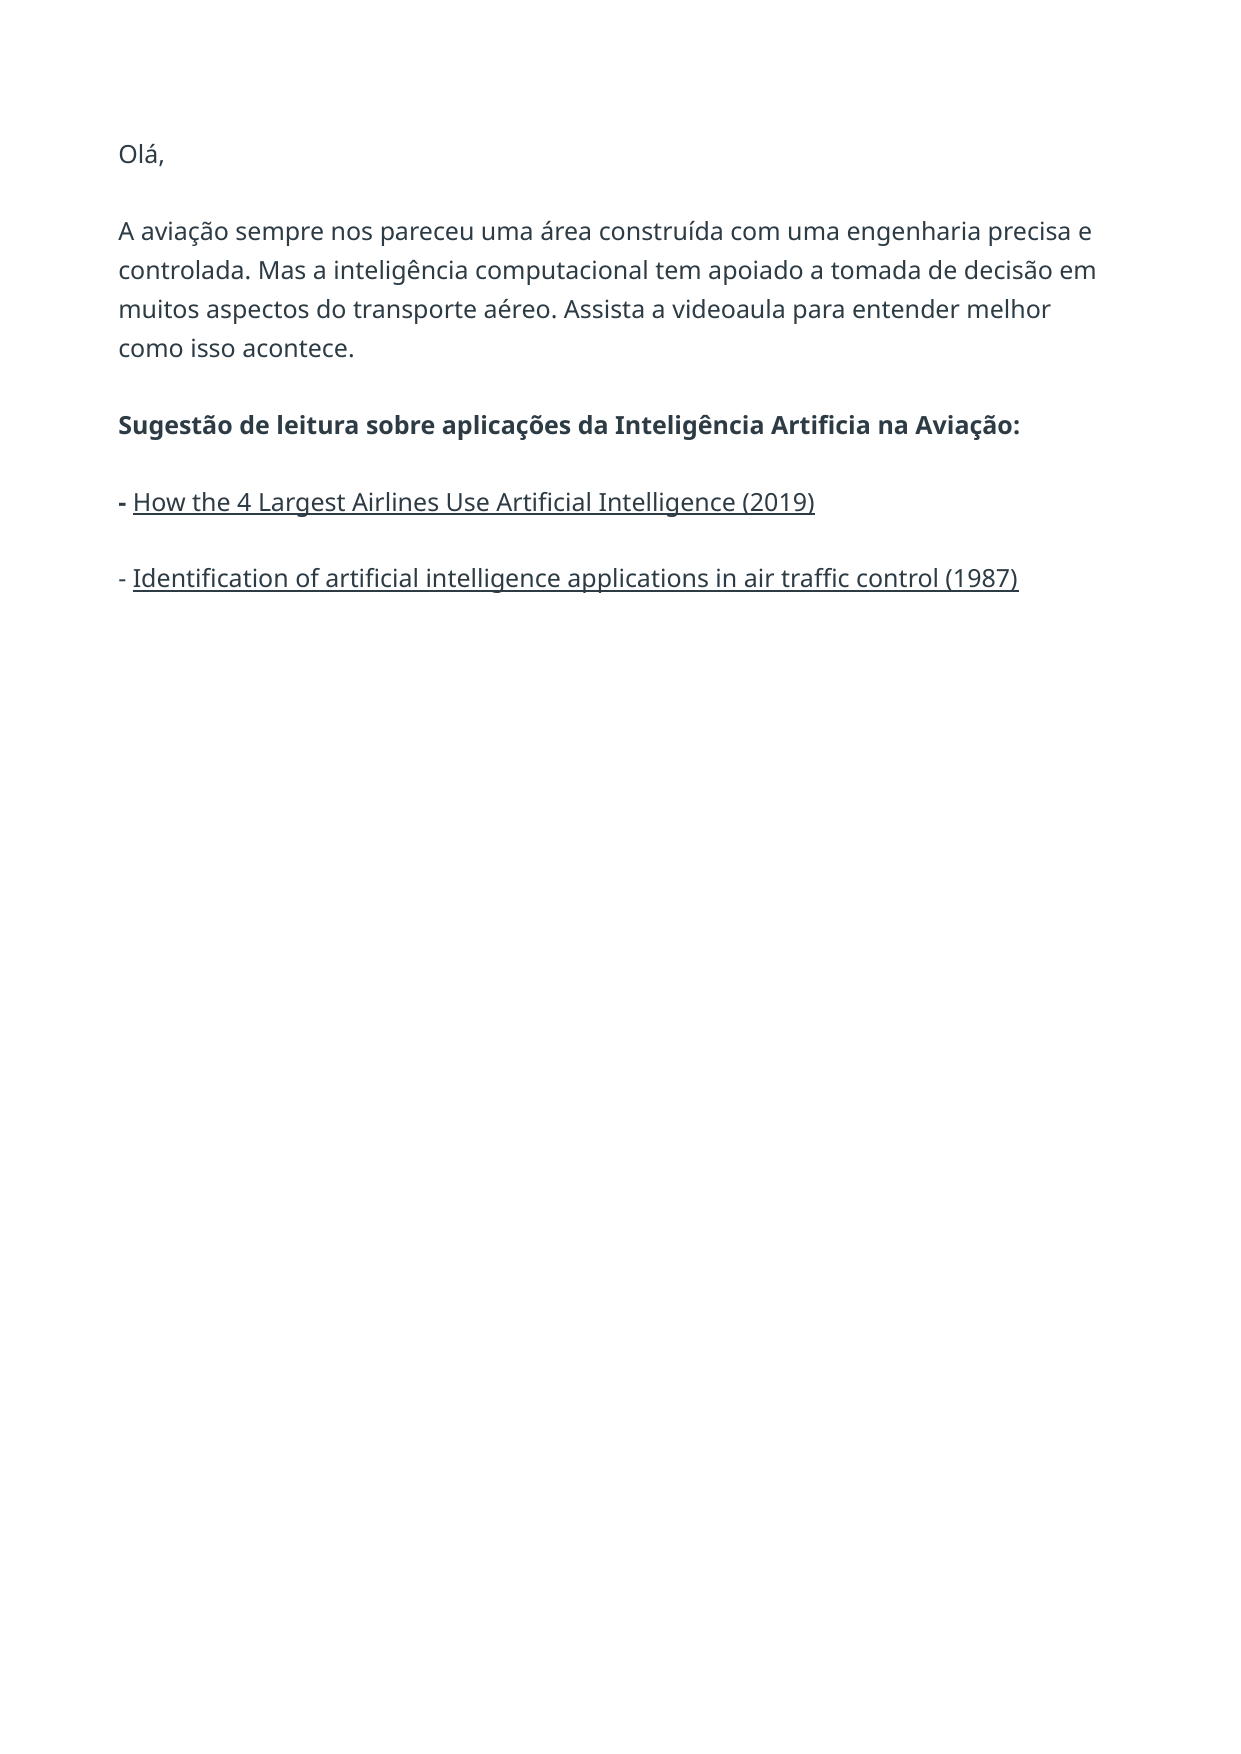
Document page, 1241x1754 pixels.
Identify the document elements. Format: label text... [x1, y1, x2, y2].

text - Identification of artificial intelligence applications in air traffic control (1987) [118, 561, 1122, 595]
text Sugestão de leitura sobre aplicações da Inteligência Artificia na Aviação: [118, 408, 1122, 442]
text - How the 4 Largest Airlines Use Artificial Intelligence (2019) [118, 484, 1122, 518]
text Olá, [118, 137, 1122, 171]
text A aviação sempre nos pareceu uma área construída com uma engenharia precisa e controlada. Mas a inteligência computacional tem apoiado a tomada de decisão em muitos aspectos do transporte aéreo. Assista a videoaula para entender melhor como isso acontece. [118, 213, 1122, 365]
